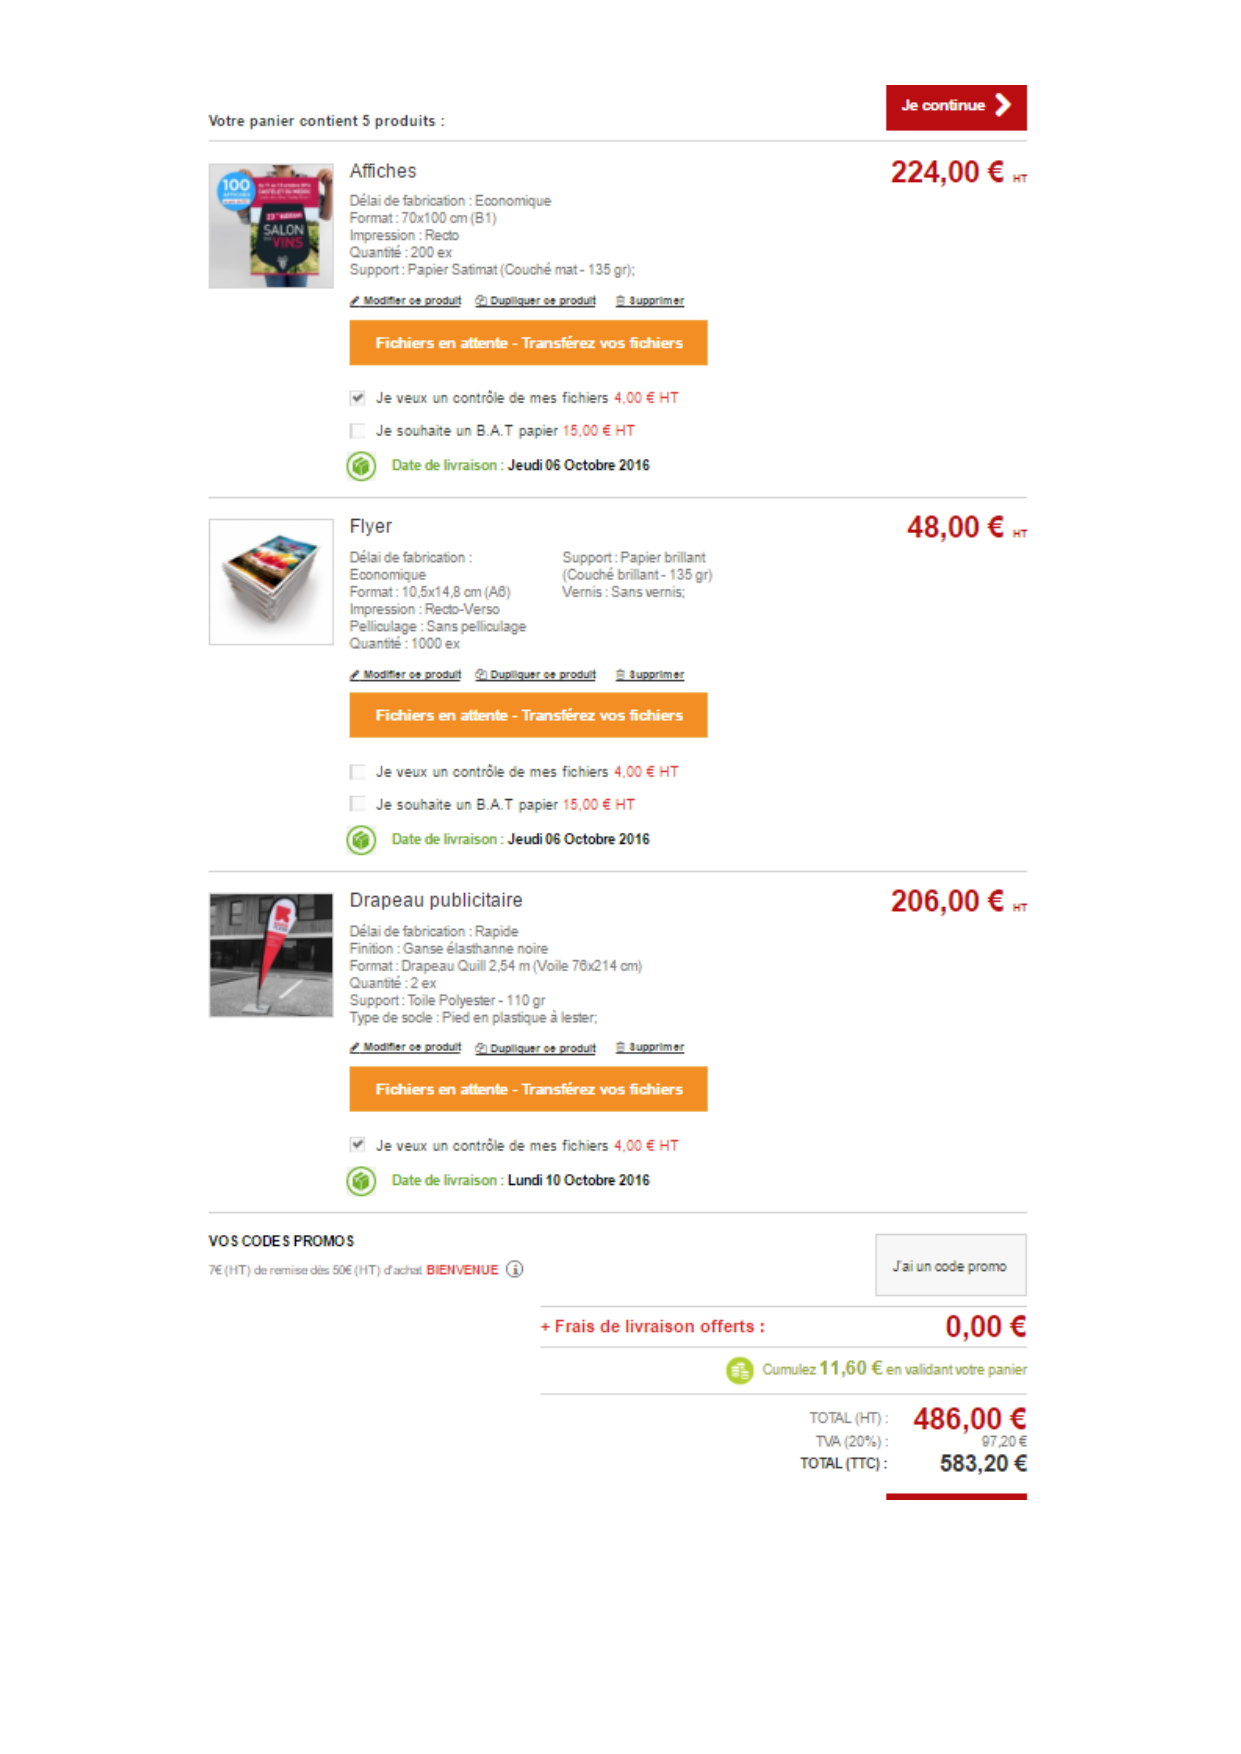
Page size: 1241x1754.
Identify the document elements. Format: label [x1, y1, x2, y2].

picture [173, 85, 1068, 1500]
